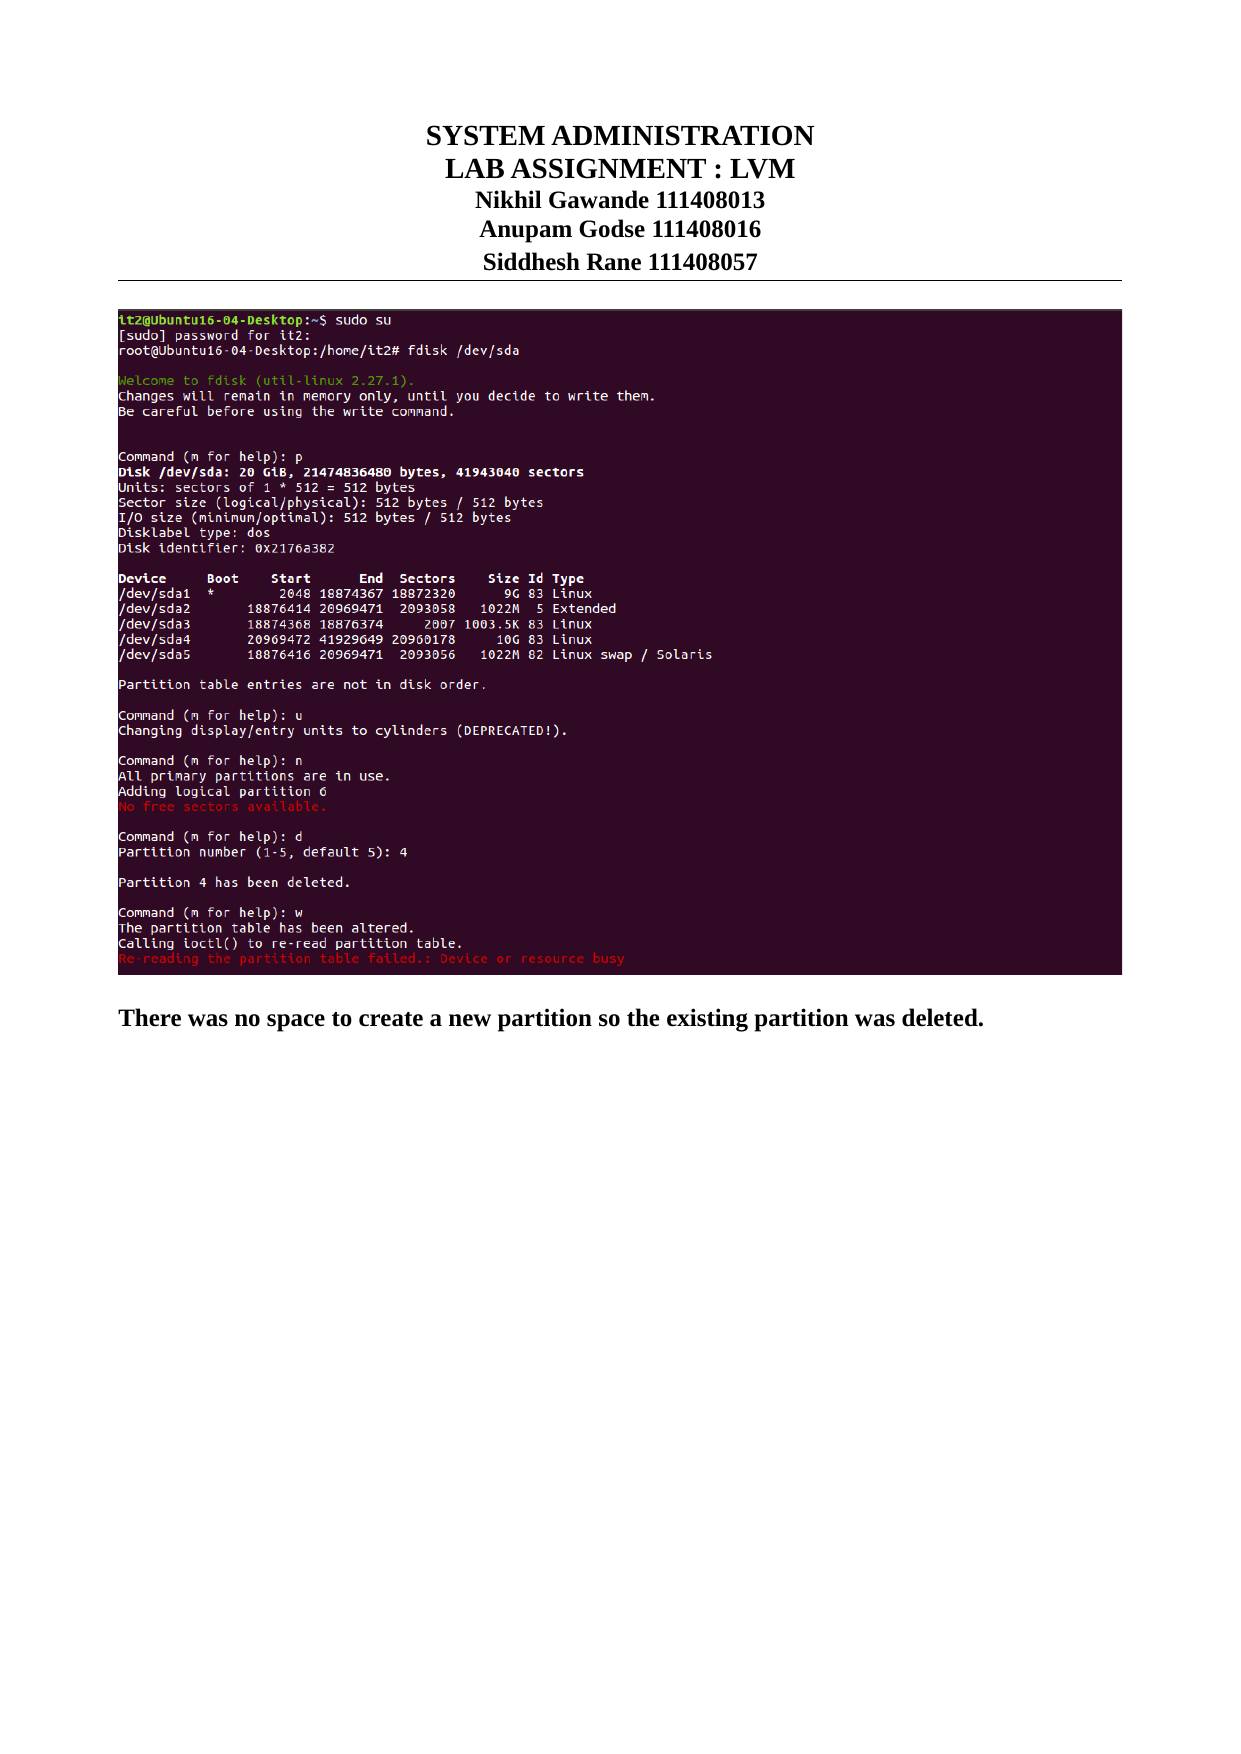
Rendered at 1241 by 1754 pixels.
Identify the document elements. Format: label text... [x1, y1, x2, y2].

text SYSTEM ADMINISTRATION [118, 118, 1122, 152]
text Anupam Godse 111408016 [118, 214, 1122, 243]
text There was no space to create a new partition so the existing partition was deleted. [118, 1003, 1122, 1032]
text LAB ASSIGNMENT : LVM [118, 152, 1122, 185]
text Siddhesh Rane 111408057 [118, 243, 1122, 280]
picture [118, 309, 1123, 975]
text Nikhil Gawande 111408013 [118, 185, 1122, 214]
